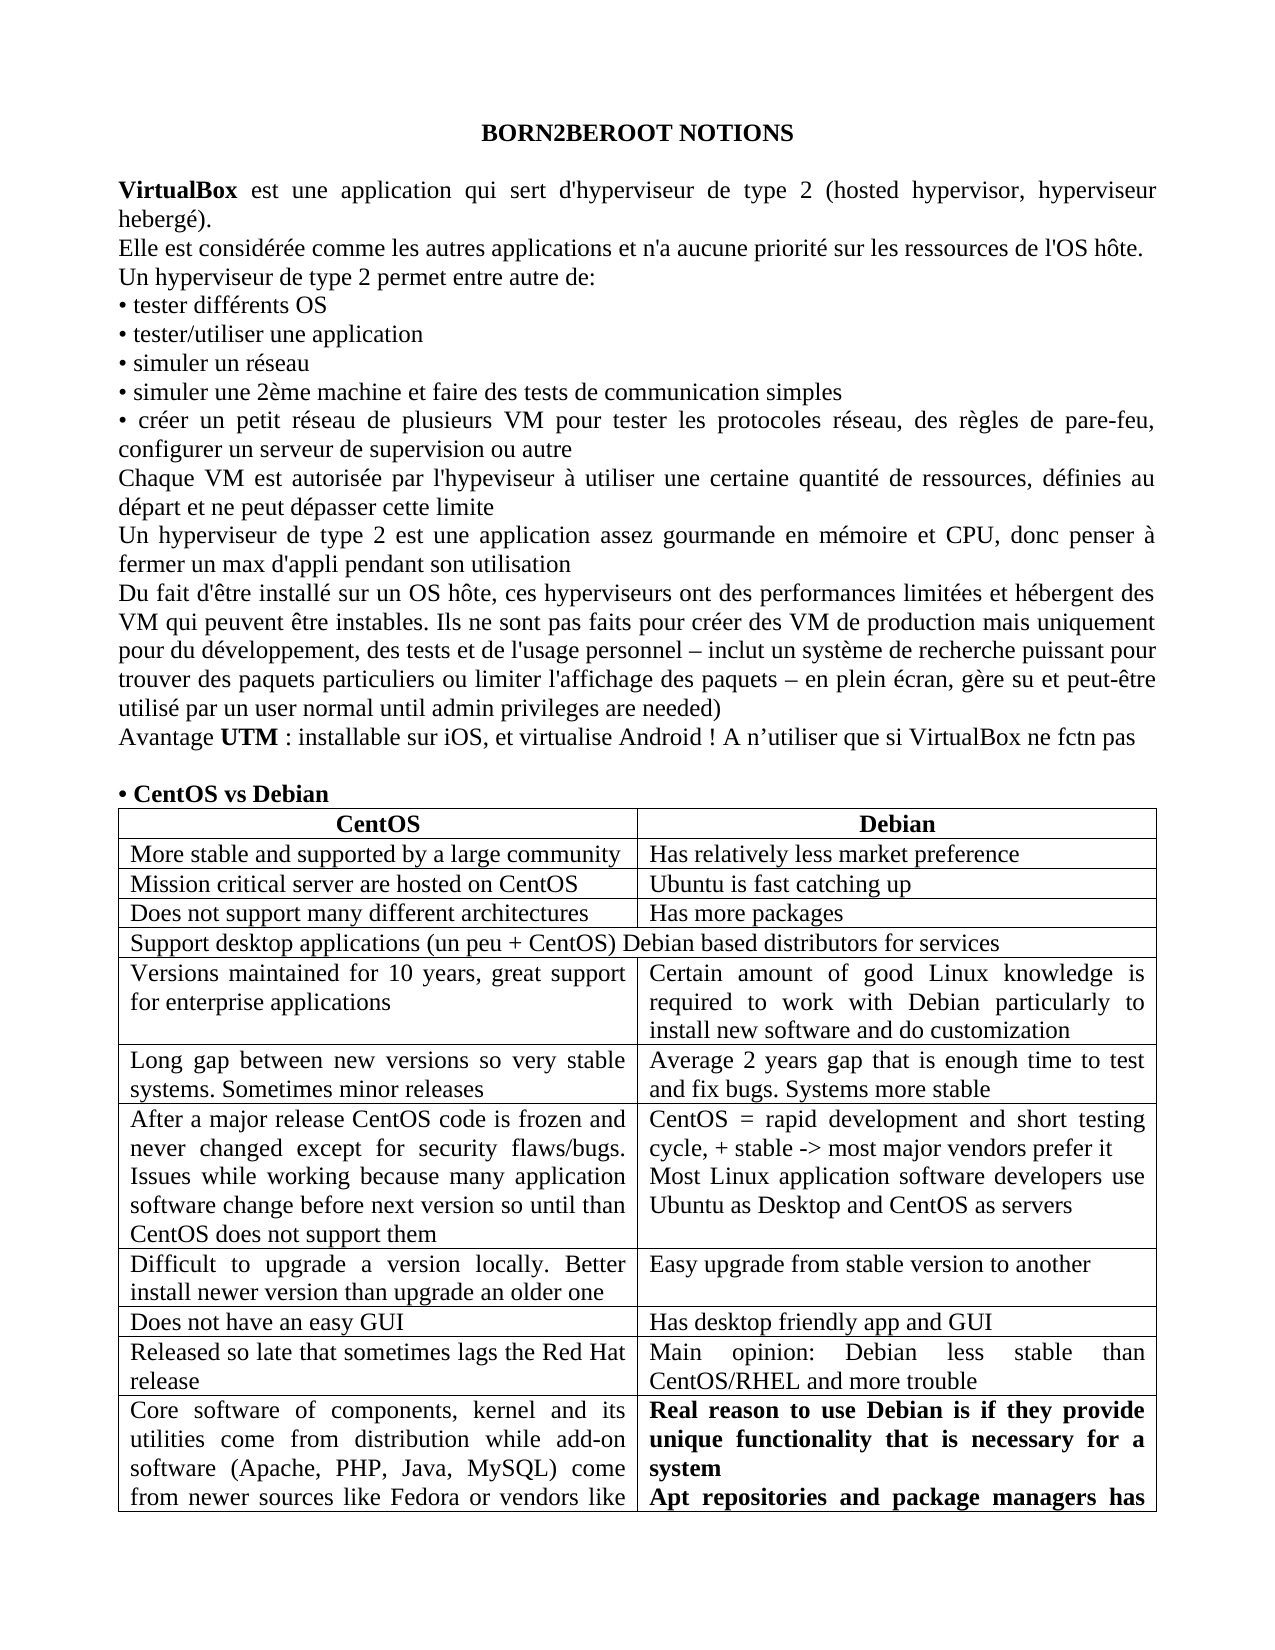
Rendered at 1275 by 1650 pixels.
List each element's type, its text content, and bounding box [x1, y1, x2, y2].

text Chaque VM est autorisée par l'hypeviseur à utiliser une certaine quantité de ressources, définies au départ et ne peut dépasser cette limite [118, 463, 1157, 521]
text Un hyperviseur de type 2 est une application assez gourmande en mémoire et CPU, donc penser à fermer un max d'appli pendant son utilisation [118, 521, 1157, 578]
table_cell Real reason to use Debian is if they provide unique functionality that is necessary for a system Apt repositories and package managers has [638, 1396, 1156, 1511]
table_cell Ubuntu is fast catching up [638, 869, 1156, 897]
text • créer un petit réseau de plusieurs VM pour tester les protocoles réseau, des règles de pare-feu, configurer un serveur de supervision ou autre [118, 406, 1157, 463]
table_cell After a major release CentOS code is frozen and never changed except for security flaws/bugs. Issues while working because many application software change before next version so until than CentOS does not support them [119, 1104, 637, 1248]
table_cell Released so late that sometimes lags the Red Hat release [119, 1337, 637, 1394]
table_cell Core software of components, kernel and its utilities come from distribution while add-on software (Apache, PHP, Java, MySQL) come from newer sources like Fedora or vendors like [119, 1396, 637, 1511]
table_cell Does not have an easy GUI [119, 1307, 637, 1336]
text Elle est considérée comme les autres applications et n'a aucune priorité sur les ressources de l'OS hôte. [118, 233, 1157, 262]
text • tester différents OS [118, 291, 1157, 319]
text VirtualBox est une application qui sert d'hyperviseur de type 2 (hosted hypervisor, hyperviseur hebergé). [118, 176, 1157, 233]
table_cell Has more packages [638, 899, 1156, 927]
table_cell Has relatively less market preference [638, 839, 1156, 868]
table_cell Does not support many different architectures [119, 899, 637, 927]
table_cell More stable and supported by a large community [119, 839, 637, 868]
table_cell Versions maintained for 10 years, great support for enterprise applications [119, 958, 637, 1044]
table_cell Average 2 years gap that is enough time to test and fix bugs. Systems more stable [638, 1045, 1156, 1103]
table_cell Has desktop friendly app and GUI [638, 1307, 1156, 1336]
text Avantage UTM : installable sur iOS, et virtualise Android ! A n’utiliser que si VirtualBox ne fctn pas [118, 722, 1157, 751]
table_cell Main opinion: Debian less stable than CentOS/RHEL and more trouble [638, 1337, 1156, 1394]
text • simuler une 2ème machine et faire des tests de communication simples [118, 377, 1157, 406]
table_cell Difficult to upgrade a version locally. Better install newer version than upgrade an older one [119, 1249, 637, 1306]
text • tester/utiliser une application [118, 319, 1157, 348]
table_header Debian [638, 809, 1156, 838]
table_header CentOS [119, 809, 637, 838]
table_cell Easy upgrade from stable version to another [638, 1249, 1156, 1306]
table_cell Mission critical server are hosted on CentOS [119, 869, 637, 897]
text Un hyperviseur de type 2 permet entre autre de: [118, 262, 1157, 291]
text Du fait d'être installé sur un OS hôte, ces hyperviseurs ont des performances limitées et hébergent des VM qui peuvent être instables. Ils ne sont pas faits pour créer des VM de production mais uniquement pour du développement, des tests et de l'usage personnel – inclut un système de recherche puissant pour trouver des paquets particuliers ou limiter l'affichage des paquets – en plein écran, gère su et peut-être utilisé par un user normal until admin privileges are needed) [118, 578, 1157, 722]
table_cell CentOS = rapid development and short testing cycle, + stable -> most major vendors prefer it Most Linux application software developers use Ubuntu as Desktop and CentOS as servers [638, 1104, 1156, 1248]
table_cell Certain amount of good Linux knowledge is required to work with Debian particularly to install new software and do customization [638, 958, 1156, 1044]
table_cell Support desktop applications (un peu + CentOS) Debian based distributors for services [119, 928, 1156, 957]
table_cell Long gap between new versions so very stable systems. Sometimes minor releases [119, 1045, 637, 1103]
text BORN2BEROOT NOTIONS [118, 118, 1157, 147]
text • simuler un réseau [118, 348, 1157, 377]
text • CentOS vs Debian [118, 779, 1157, 808]
